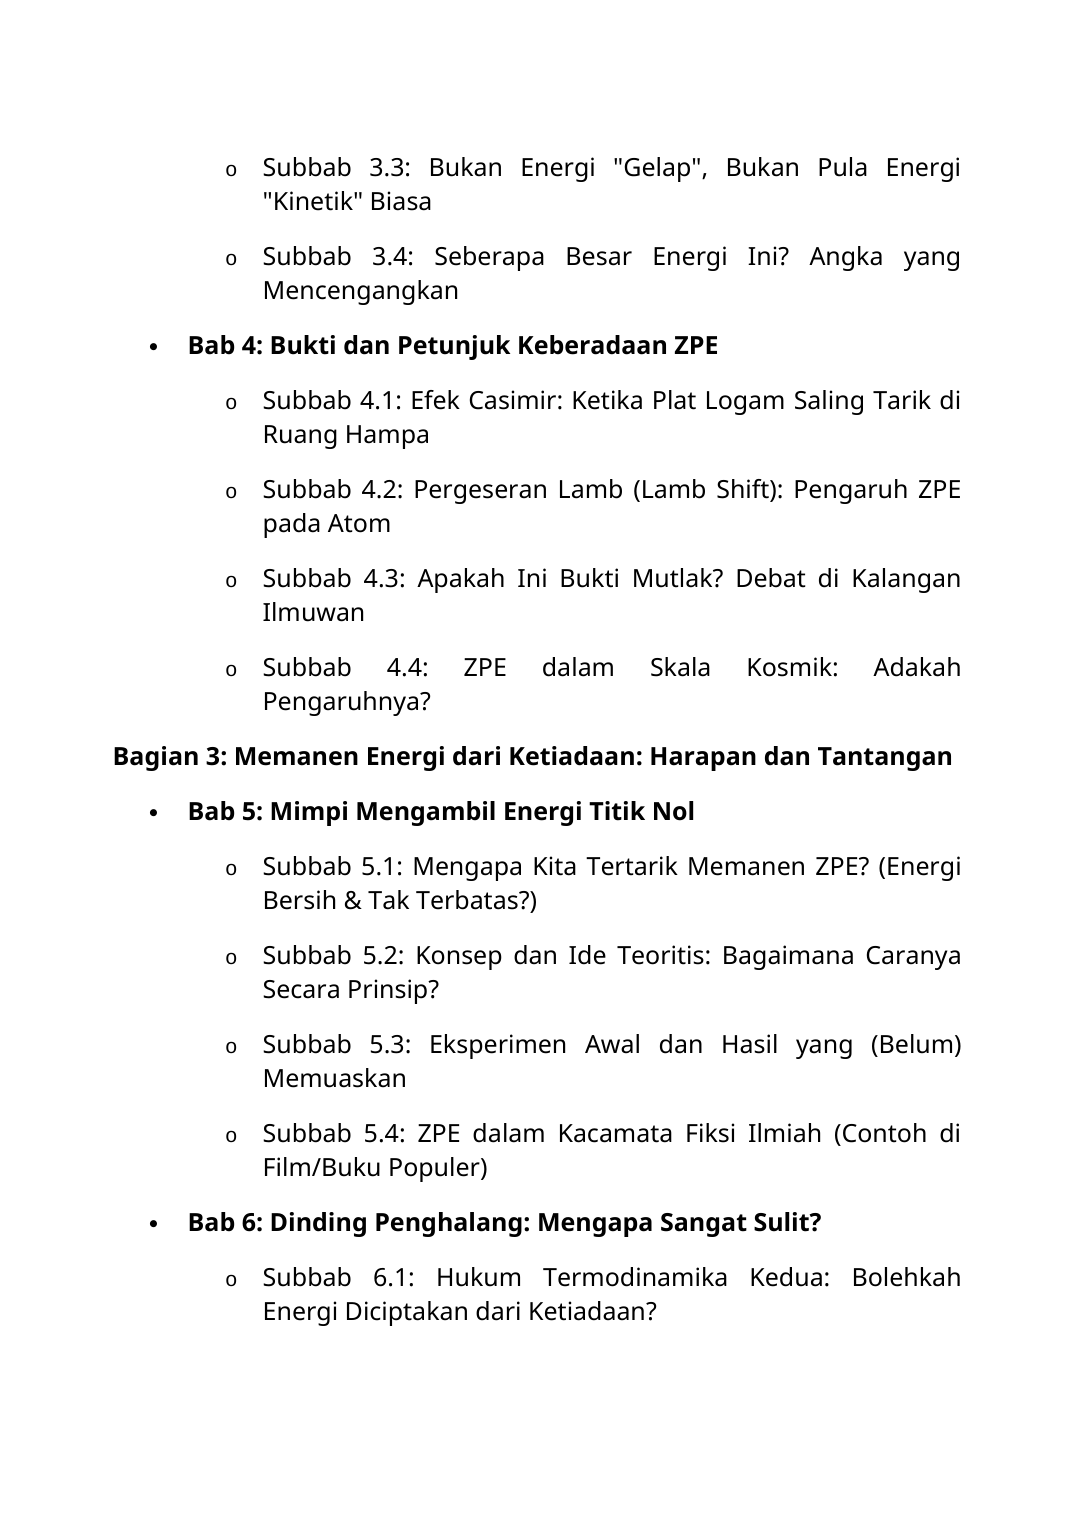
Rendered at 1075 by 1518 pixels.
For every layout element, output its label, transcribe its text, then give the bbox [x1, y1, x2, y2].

list Bab 4: Bukti dan Petunjuk Keberadaan ZPE [150, 328, 962, 362]
text Bagian 3: Memanen Energi dari Ketiadaan: Harapan dan Tantangan [112, 739, 962, 773]
list Subbab 5.3: Eksperimen Awal dan Hasil yang (Belum) Memuaskan [225, 1026, 962, 1094]
list Subbab 5.4: ZPE dalam Kacamata Fiksi Ilmiah (Contoh di Film/Buku Populer) [225, 1115, 962, 1183]
list Subbab 5.2: Konsep dan Ide Teoritis: Bagaimana Caranya Secara Prinsip? [225, 937, 962, 1006]
list Subbab 4.1: Efek Casimir: Ketika Plat Logam Saling Tarik di Ruang Hampa [225, 383, 962, 451]
list Subbab 3.4: Seberapa Besar Energi Ini? Angka yang Mencengangkan [225, 239, 962, 307]
list Bab 6: Dinding Penghalang: Mengapa Sangat Sulit? [150, 1204, 962, 1238]
list Subbab 3.3: Bukan Energi "Gelap", Bukan Pula Energi "Kinetik" Biasa [225, 150, 962, 218]
list Subbab 4.3: Apakah Ini Bukti Mutlak? Debat di Kalangan Ilmuwan [225, 561, 962, 629]
list Subbab 5.1: Mengapa Kita Tertarik Memanen ZPE? (Energi Bersih & Tak Terbatas?) [225, 848, 962, 917]
list Subbab 4.2: Pergeseran Lamb (Lamb Shift): Pengaruh ZPE pada Atom [225, 472, 962, 540]
list Subbab 4.4: ZPE dalam Skala Kosmik: Adakah Pengaruhnya? [225, 650, 962, 718]
list Subbab 6.1: Hukum Termodinamika Kedua: Bolehkah Energi Diciptakan dari Ketiadaan? [225, 1259, 962, 1327]
list Bab 5: Mimpi Mengambil Energi Titik Nol [150, 793, 962, 828]
